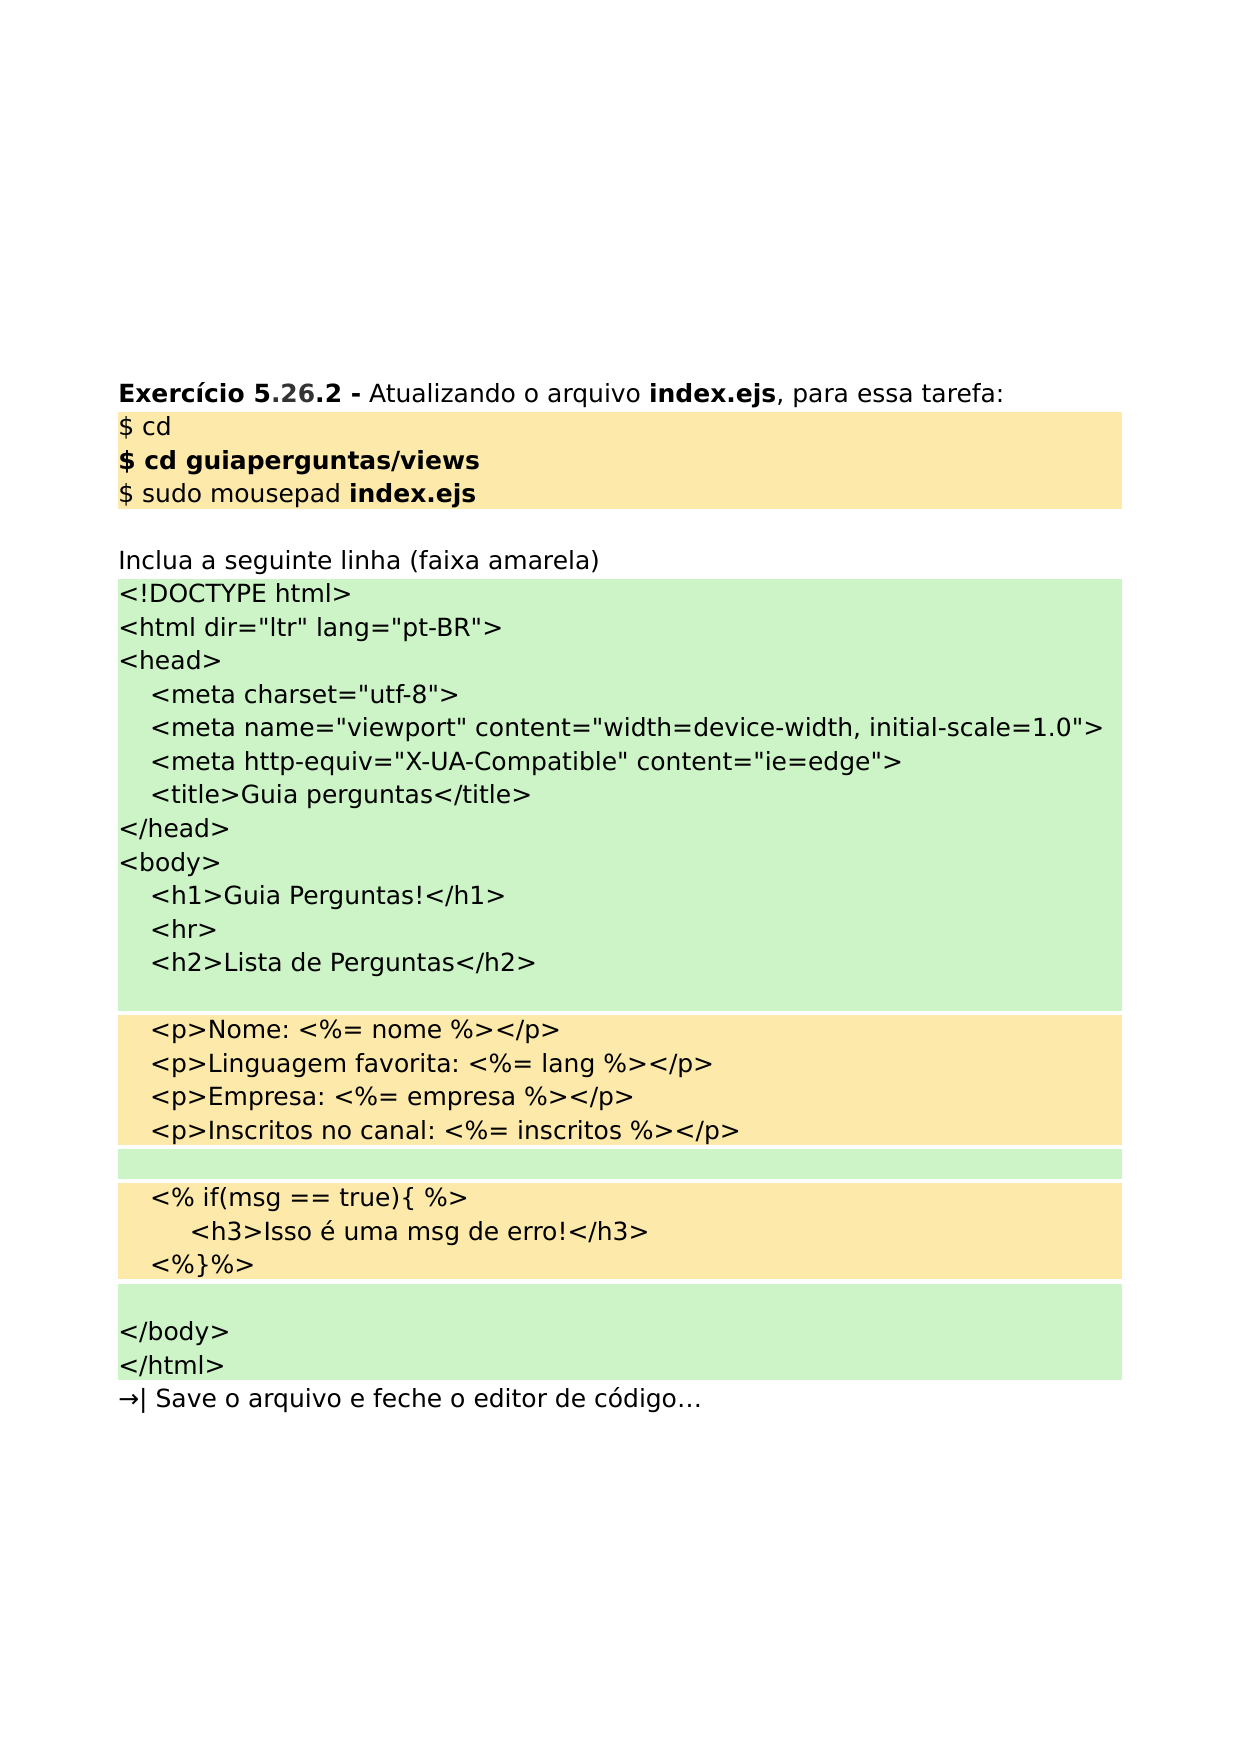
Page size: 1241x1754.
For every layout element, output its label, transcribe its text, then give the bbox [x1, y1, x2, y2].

text <meta name="viewport" content="width=device-width, initial-scale=1.0"> [118, 713, 1122, 743]
text <hr> [118, 915, 1122, 944]
text <head> [118, 646, 1122, 676]
text </html> [118, 1351, 1122, 1380]
text <h3>Isso é uma msg de erro!</h3> [118, 1217, 1122, 1246]
text <%}%> [118, 1250, 1122, 1279]
text <meta http-equiv="X-UA-Compatible" content="ie=edge"> [118, 747, 1122, 776]
text $ cd [118, 412, 1122, 442]
text </body> [118, 1317, 1122, 1346]
text $ sudo mousepad index.ejs [118, 479, 1122, 509]
text <p>Linguagem favorita: <%= lang %></p> [118, 1049, 1122, 1078]
text <meta charset="utf-8"> [118, 680, 1122, 709]
text <h2>Lista de Perguntas</h2> [118, 948, 1122, 977]
text </head> [118, 814, 1122, 843]
text <p>Inscritos no canal: <%= inscritos %></p> [118, 1116, 1122, 1145]
text Exercício 5.26.2 - Atualizando o arquivo index.ejs, para essa tarefa: [118, 379, 1122, 408]
text <p>Nome: <%= nome %></p> [118, 1015, 1122, 1044]
text <title>Guia perguntas</title> [118, 781, 1122, 810]
text <h1>Guia Perguntas!</h1> [118, 881, 1122, 910]
text <% if(msg == true){ %> [118, 1183, 1122, 1212]
text $ cd guiaperguntas/views [118, 446, 1122, 475]
text Inclua a seguinte linha (faixa amarela) [118, 546, 1122, 575]
text <body> [118, 848, 1122, 877]
text <html dir="ltr" lang="pt-BR"> [118, 613, 1122, 642]
text →| Save o arquivo e feche o editor de código… [118, 1384, 1122, 1413]
text <!DOCTYPE html> [118, 579, 1122, 608]
text <p>Empresa: <%= empresa %></p> [118, 1082, 1122, 1112]
